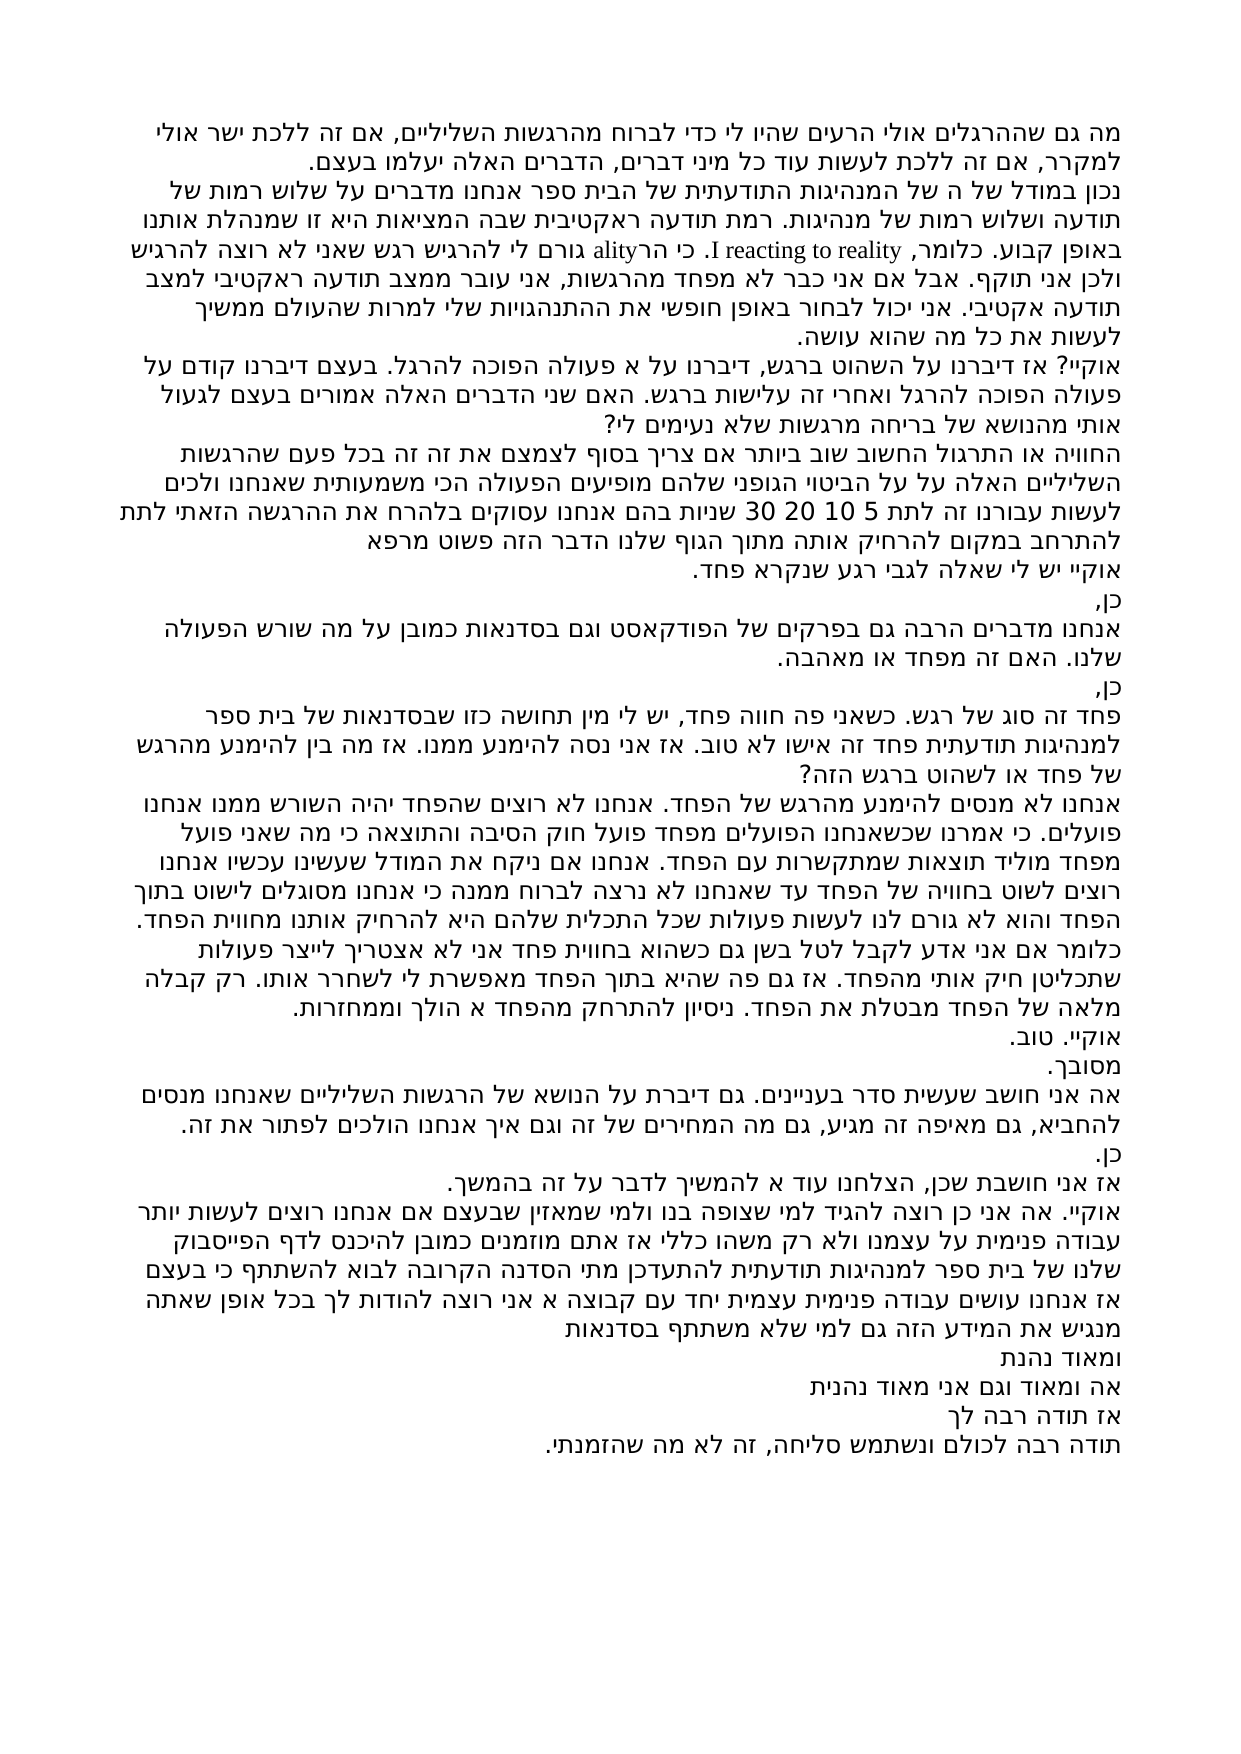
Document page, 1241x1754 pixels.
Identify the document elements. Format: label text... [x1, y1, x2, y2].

text תודה רבה לכולם ונשתמש סליחה, זה לא מה שהזמנתי. [118, 1431, 1122, 1460]
text כן, [118, 672, 1122, 702]
text אה אני חושב שעשית סדר בעניינים. גם דיברת על הנושא של הרגשות השליליים שאנחנו מנסים להחביא, גם מאיפה זה מגיע, גם מה המחירים של זה וגם איך אנחנו הולכים לפתור את זה. [118, 1081, 1122, 1139]
text ומאוד נהנת [118, 1343, 1122, 1372]
text מה גם שההרגלים אולי הרעים שהיו לי כדי לברוח מהרגשות השליליים, אם זה ללכת ישר אולי למקרר, אם זה ללכת לעשות עוד כל מיני דברים, הדברים האלה יעלמו בעצם. [118, 118, 1122, 176]
text אוקיי יש לי שאלה לגבי רגע שנקרא פחד. [118, 556, 1122, 585]
text אה ומאוד וגם אני מאוד נהנית [118, 1372, 1122, 1402]
text מסובך. [118, 1052, 1122, 1081]
text כן, [118, 585, 1122, 614]
text אז אני חושבת שכן, הצלחנו עוד א להמשיך לדבר על זה בהמשך. [118, 1168, 1122, 1197]
text אנחנו לא מנסים להימנע מהרגש של הפחד. אנחנו לא רוצים שהפחד יהיה השורש ממנו אנחנו פועלים. כי אמרנו שכשאנחנו הפועלים מפחד פועל חוק הסיבה והתוצאה כי מה שאני פועל מפחד מוליד תוצאות שמתקשרות עם הפחד. אנחנו אם ניקח את המודל שעשינו עכשיו אנחנו רוצים לשוט בחוויה של הפחד עד שאנחנו לא נרצה לברוח ממנה כי אנחנו מסוגלים לישוט בתוך הפחד והוא לא גורם לנו לעשות פעולות שכל התכלית שלהם היא להרחיק אותנו מחווית הפחד. כלומר אם אני אדע לקבל לטל בשן גם כשהוא בחווית פחד אני לא אצטריך לייצר פעולות שתכליטן חיק אותי מהפחד. אז גם פה שהיא בתוך הפחד מאפשרת לי לשחרר אותו. רק קבלה מלאה של הפחד מבטלת את הפחד. ניסיון להתרחק מהפחד א הולך וממחזרות. [118, 789, 1122, 1022]
text החוויה או התרגול החשוב שוב ביותר אם צריך בסוף לצמצם את זה זה בכל פעם שהרגשות השליליים האלה על על הביטוי הגופני שלהם מופיעים הפעולה הכי משמעותית שאנחנו ולכים לעשות עבורנו זה לתת 5 10 20 30 שניות בהם אנחנו עסוקים בלהרח את ההרגשה הזאתי לתת להתרחב במקום להרחיק אותה מתוך הגוף שלנו הדבר הזה פשוט מרפא [118, 439, 1122, 556]
text אוקיי? אז דיברנו על השהוט ברגש, דיברנו על א פעולה הפוכה להרגל. בעצם דיברנו קודם על פעולה הפוכה להרגל ואחרי זה עלישות ברגש. האם שני הדברים האלה אמורים בעצם לגעול אותי מהנושא של בריחה מרגשות שלא נעימים לי? [118, 352, 1122, 439]
text אוקיי. טוב. [118, 1022, 1122, 1052]
text אנחנו מדברים הרבה גם בפרקים של הפודקאסט וגם בסדנאות כמובן על מה שורש הפעולה שלנו. האם זה מפחד או מאהבה. [118, 614, 1122, 672]
text נכון במודל של ה של המנהיגות התודעתית של הבית ספר אנחנו מדברים על שלוש רמות של תודעה ושלוש רמות של מנהיגות. רמת תודעה ראקטיבית שבה המציאות היא זו שמנהלת אותנו באופן קבוע. כלומר, I reacting to reality. כי הרality גורם לי להרגיש רגש שאני לא רוצה להרגיש ולכן אני תוקף. אבל אם אני כבר לא מפחד מהרגשות, אני עובר ממצב תודעה ראקטיבי למצב תודעה אקטיבי. אני יכול לבחור באופן חופשי את ההתנהגויות שלי למרות שהעולם ממשיך לעשות את כל מה שהוא עושה. [118, 176, 1122, 352]
text פחד זה סוג של רגש. כשאני פה חווה פחד, יש לי מין תחושה כזו שבסדנאות של בית ספר למנהיגות תודעתית פחד זה אישו לא טוב. אז אני נסה להימנע ממנו. אז מה בין להימנע מהרגש של פחד או לשהוט ברגש הזה? [118, 702, 1122, 789]
text אוקיי. אה אני כן רוצה להגיד למי שצופה בנו ולמי שמאזין שבעצם אם אנחנו רוצים לעשות יותר עבודה פנימית על עצמנו ולא רק משהו כללי אז אתם מוזמנים כמובן להיכנס לדף הפייסבוק שלנו של בית ספר למנהיגות תודעתית להתעדכן מתי הסדנה הקרובה לבוא להשתתף כי בעצם אז אנחנו עושים עבודה פנימית עצמית יחד עם קבוצה א אני רוצה להודות לך בכל אופן שאתה מנגיש את המידע הזה גם למי שלא משתתף בסדנאות [118, 1197, 1122, 1343]
text אז תודה רבה לך [118, 1402, 1122, 1431]
text כן. [118, 1139, 1122, 1168]
